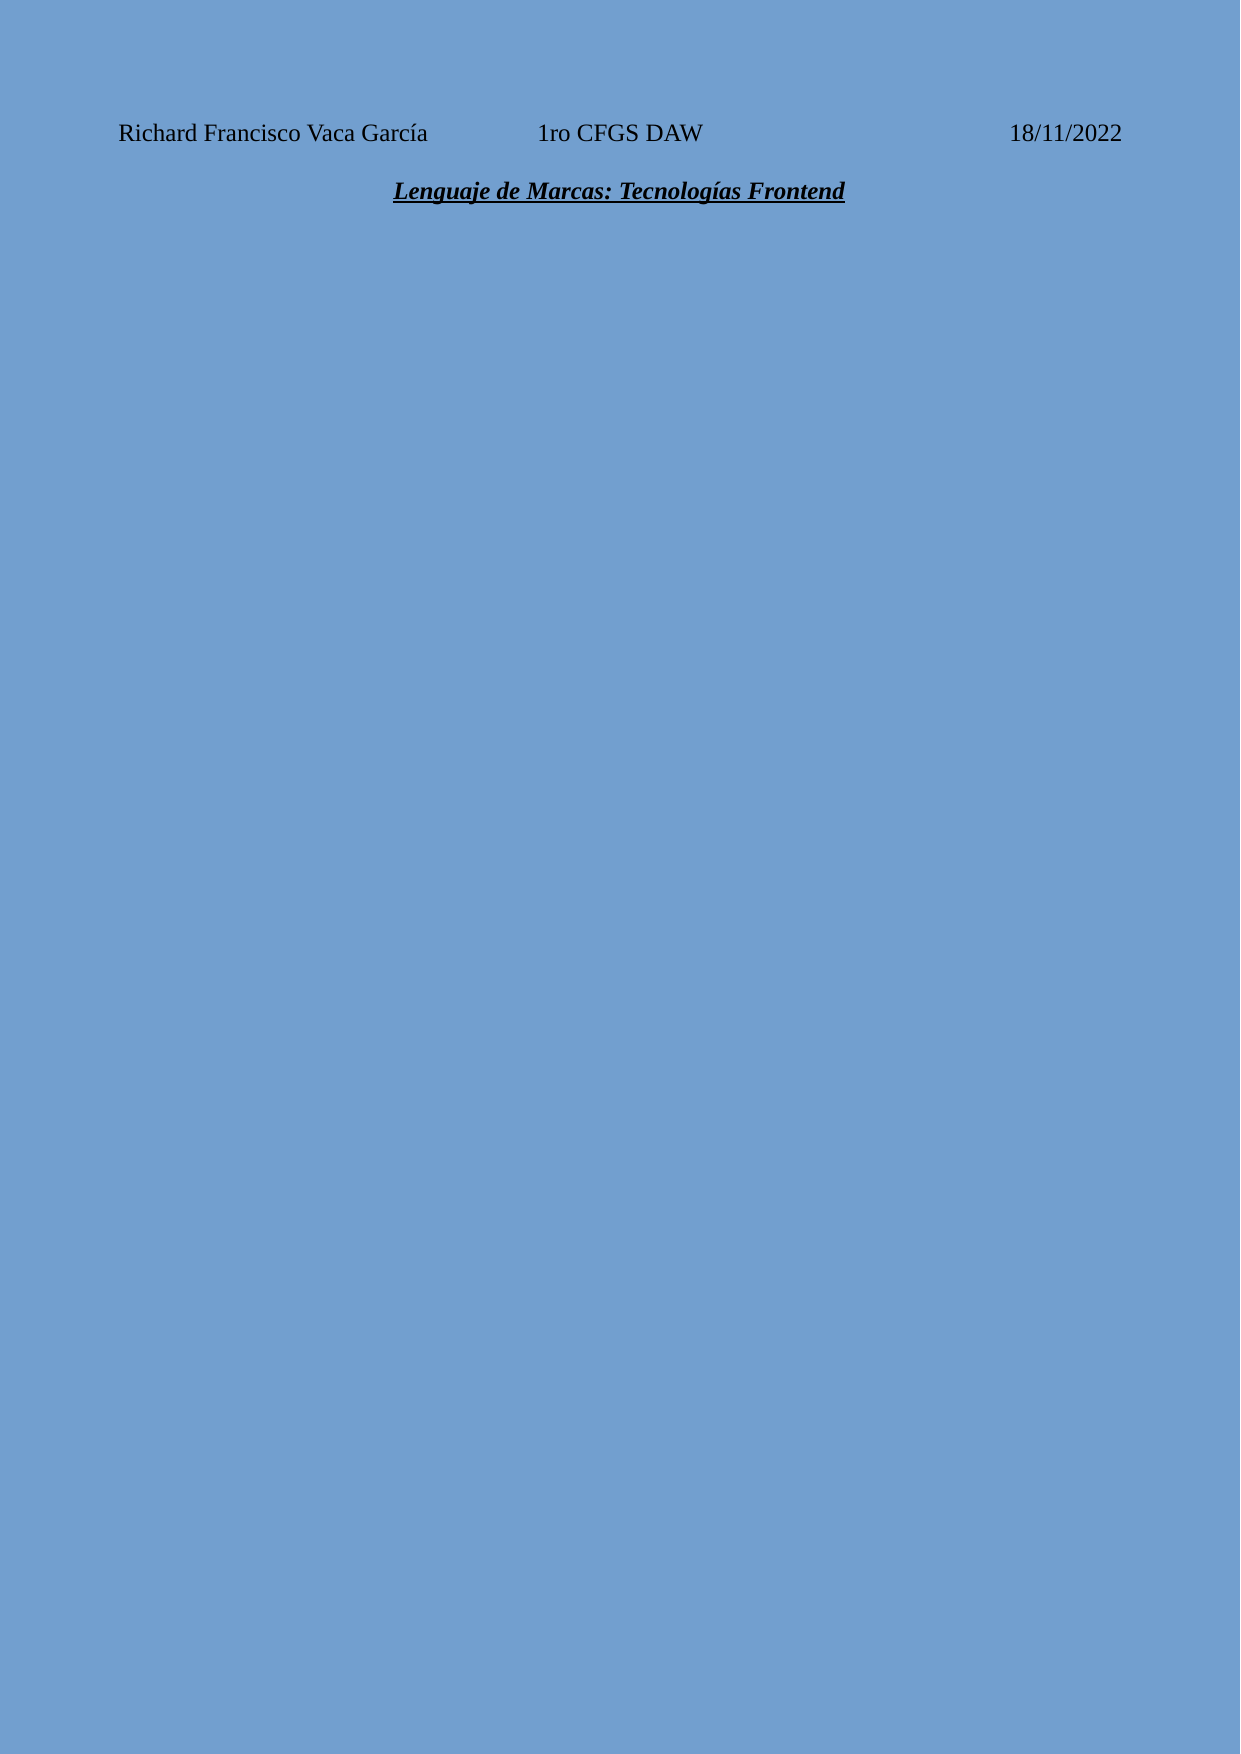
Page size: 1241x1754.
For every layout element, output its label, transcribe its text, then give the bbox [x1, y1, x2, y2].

text Lenguaje de Marcas: Tecnologías Frontend [118, 176, 1122, 205]
